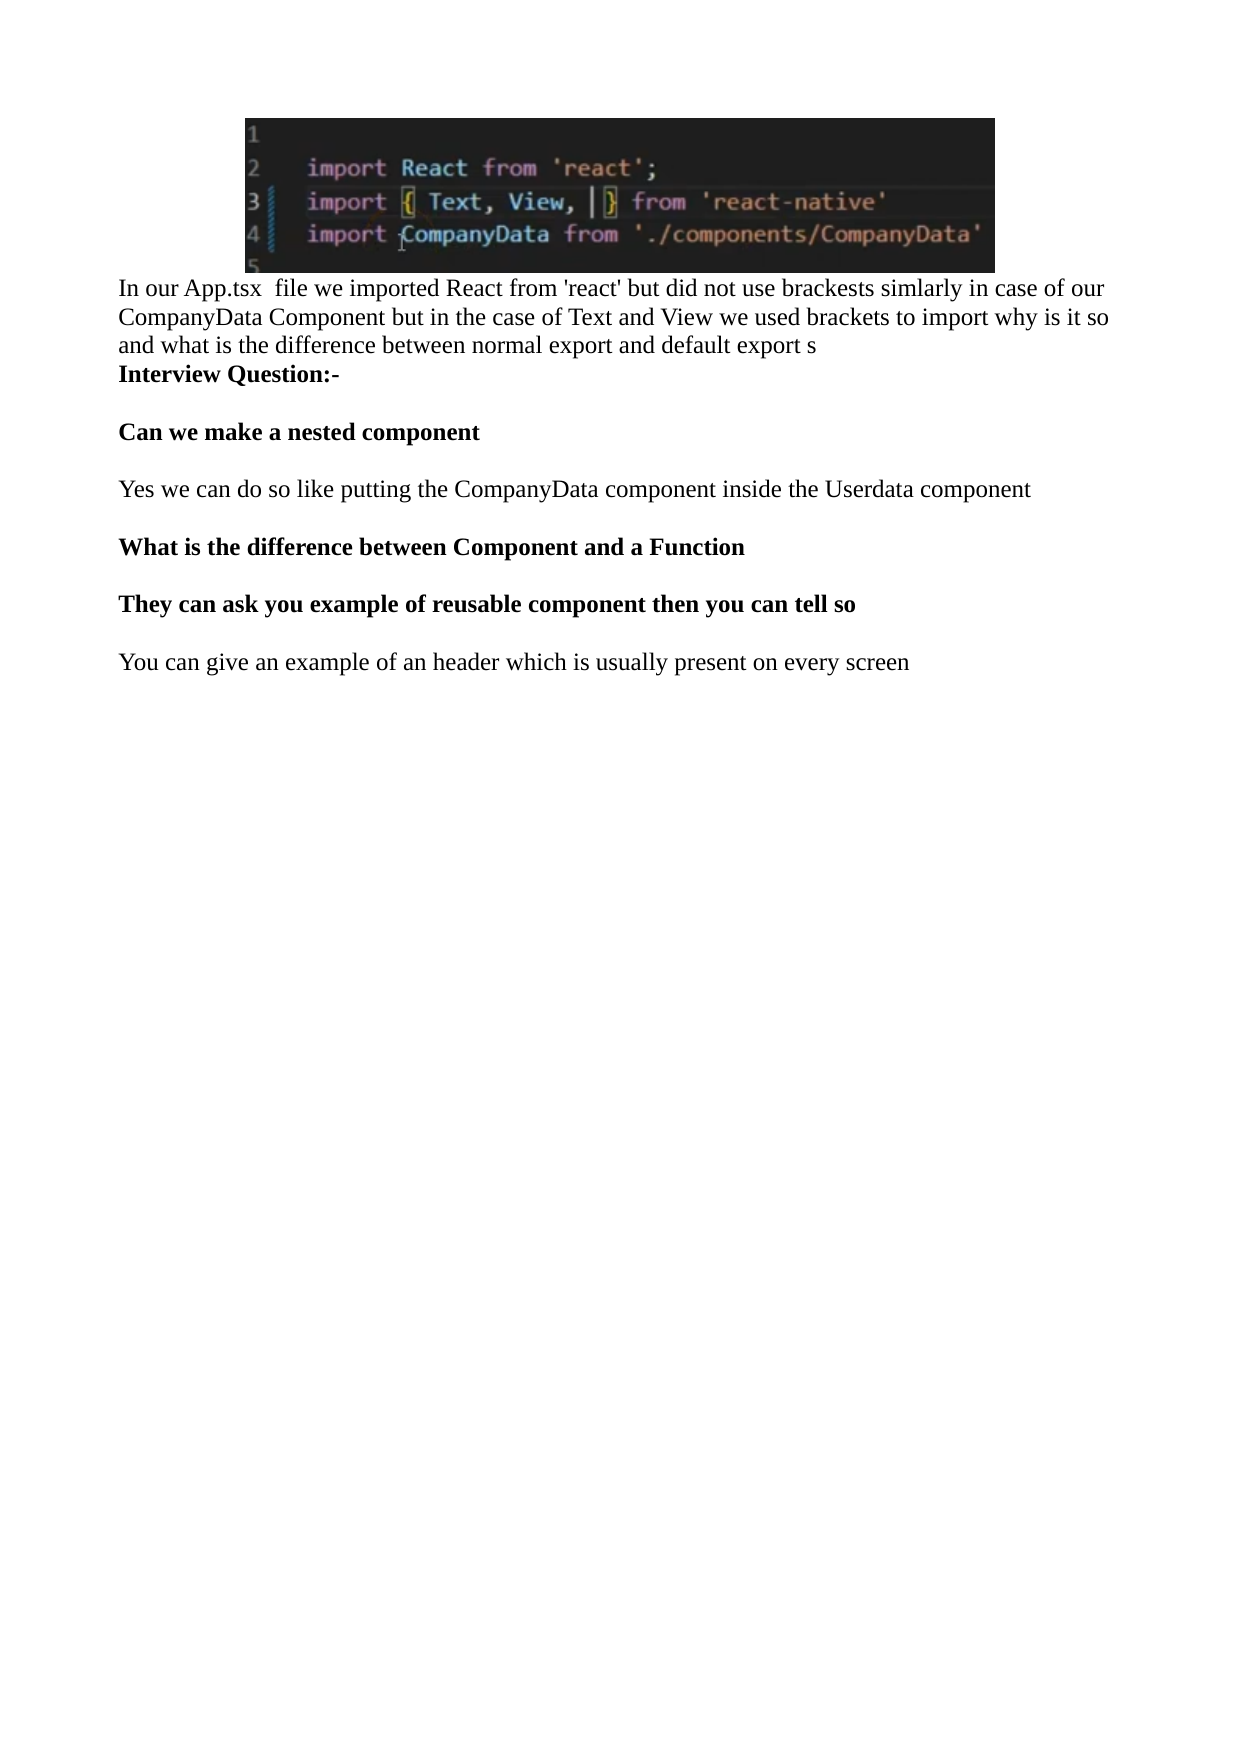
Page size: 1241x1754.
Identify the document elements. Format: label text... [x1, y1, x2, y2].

text and what is the difference between normal export and default export s [118, 330, 1122, 359]
text Yes we can do so like putting the CompanyData component inside the Userdata component [118, 474, 1122, 503]
text Interview Question:- [118, 359, 1122, 388]
text Can we make a nested component [118, 417, 1122, 445]
text What is the difference between Component and a Function [118, 532, 1122, 560]
text They can ask you example of reusable component then you can tell so [118, 589, 1122, 618]
text In our App.tsx file we imported React from 'react' but did not use brackests simlarly in case of our CompanyData Component but in the case of Text and View we used brackets to import why is it so [118, 118, 1122, 330]
text You can give an example of an header which is usually present on every screen [118, 647, 1122, 675]
picture [245, 118, 995, 273]
